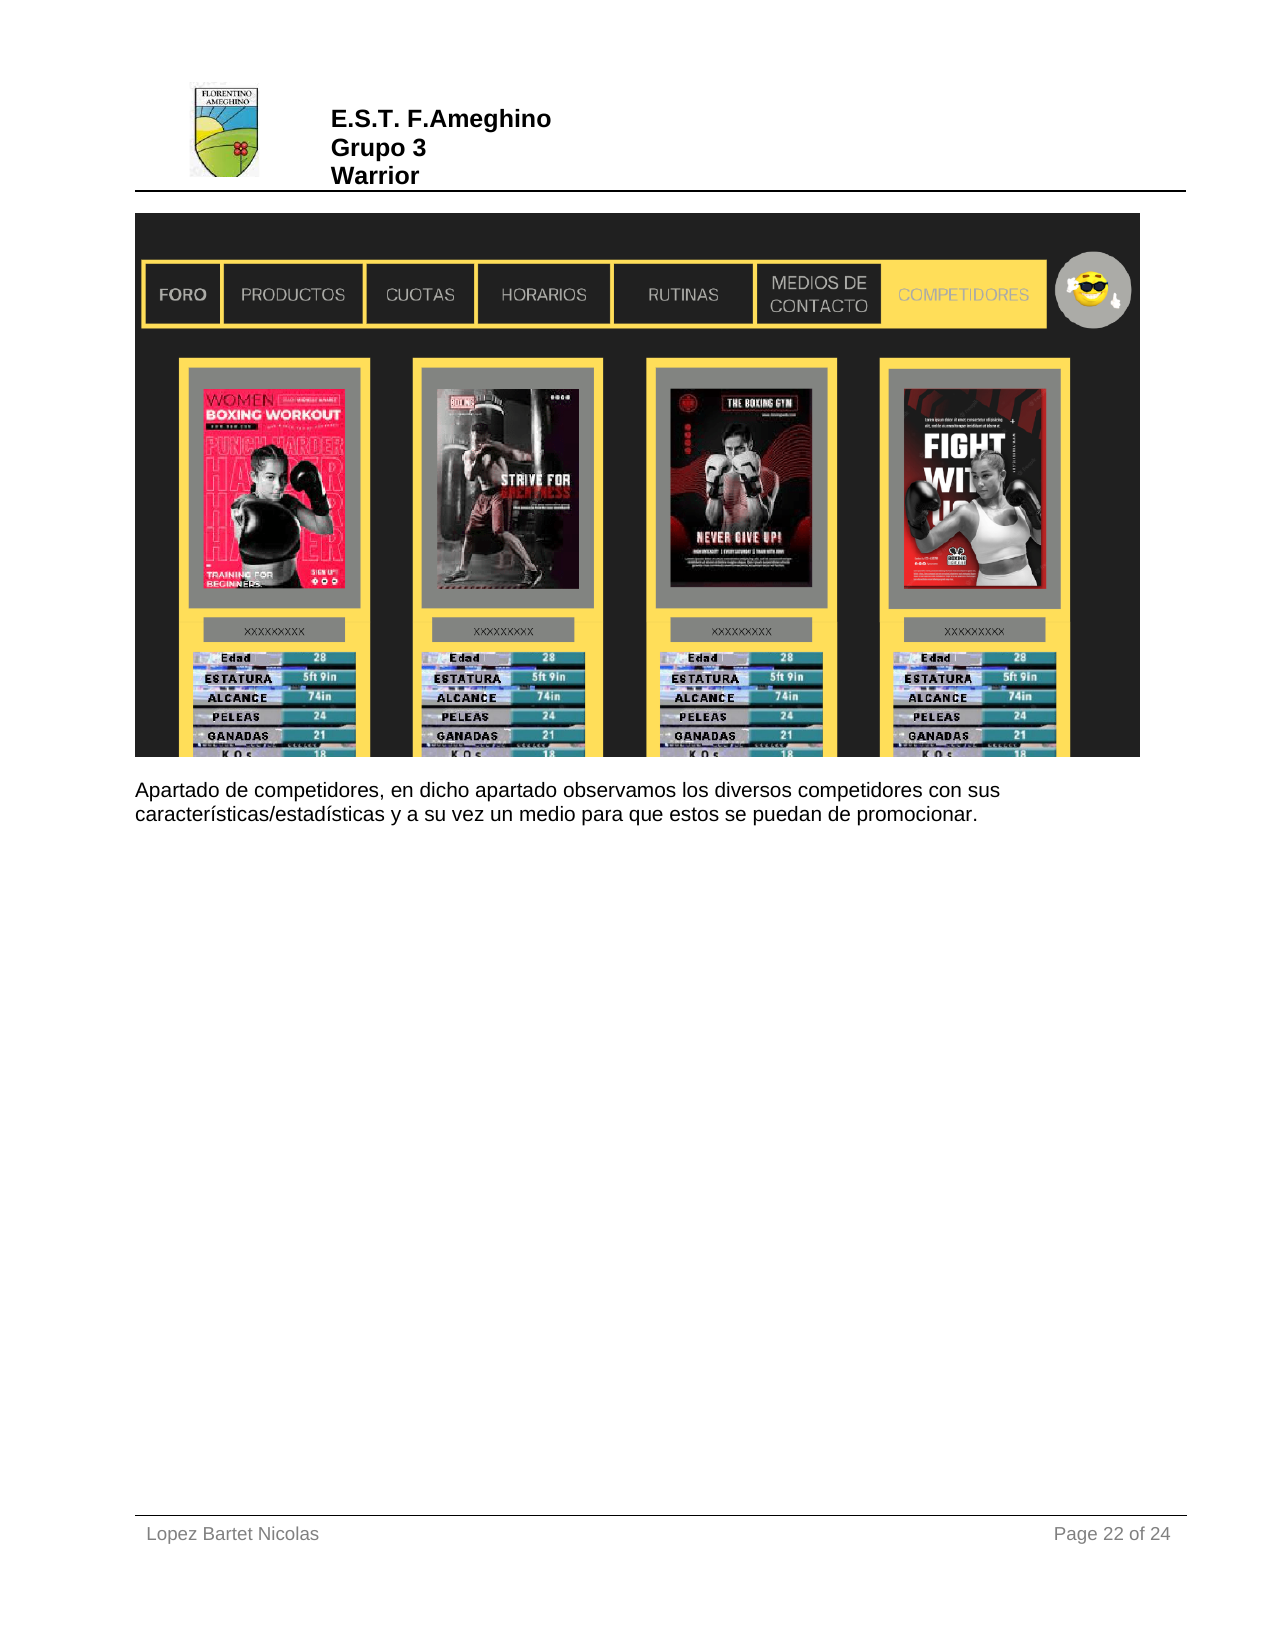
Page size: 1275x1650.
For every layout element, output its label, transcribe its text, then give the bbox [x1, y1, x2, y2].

picture [135, 213, 1140, 757]
picture [189, 82, 260, 177]
text Apartado de competidores, en dicho apartado observamos los diversos competidores con sus características/estadísticas y a su vez un medio para que estos se puedan de promocionar. [135, 778, 1140, 826]
